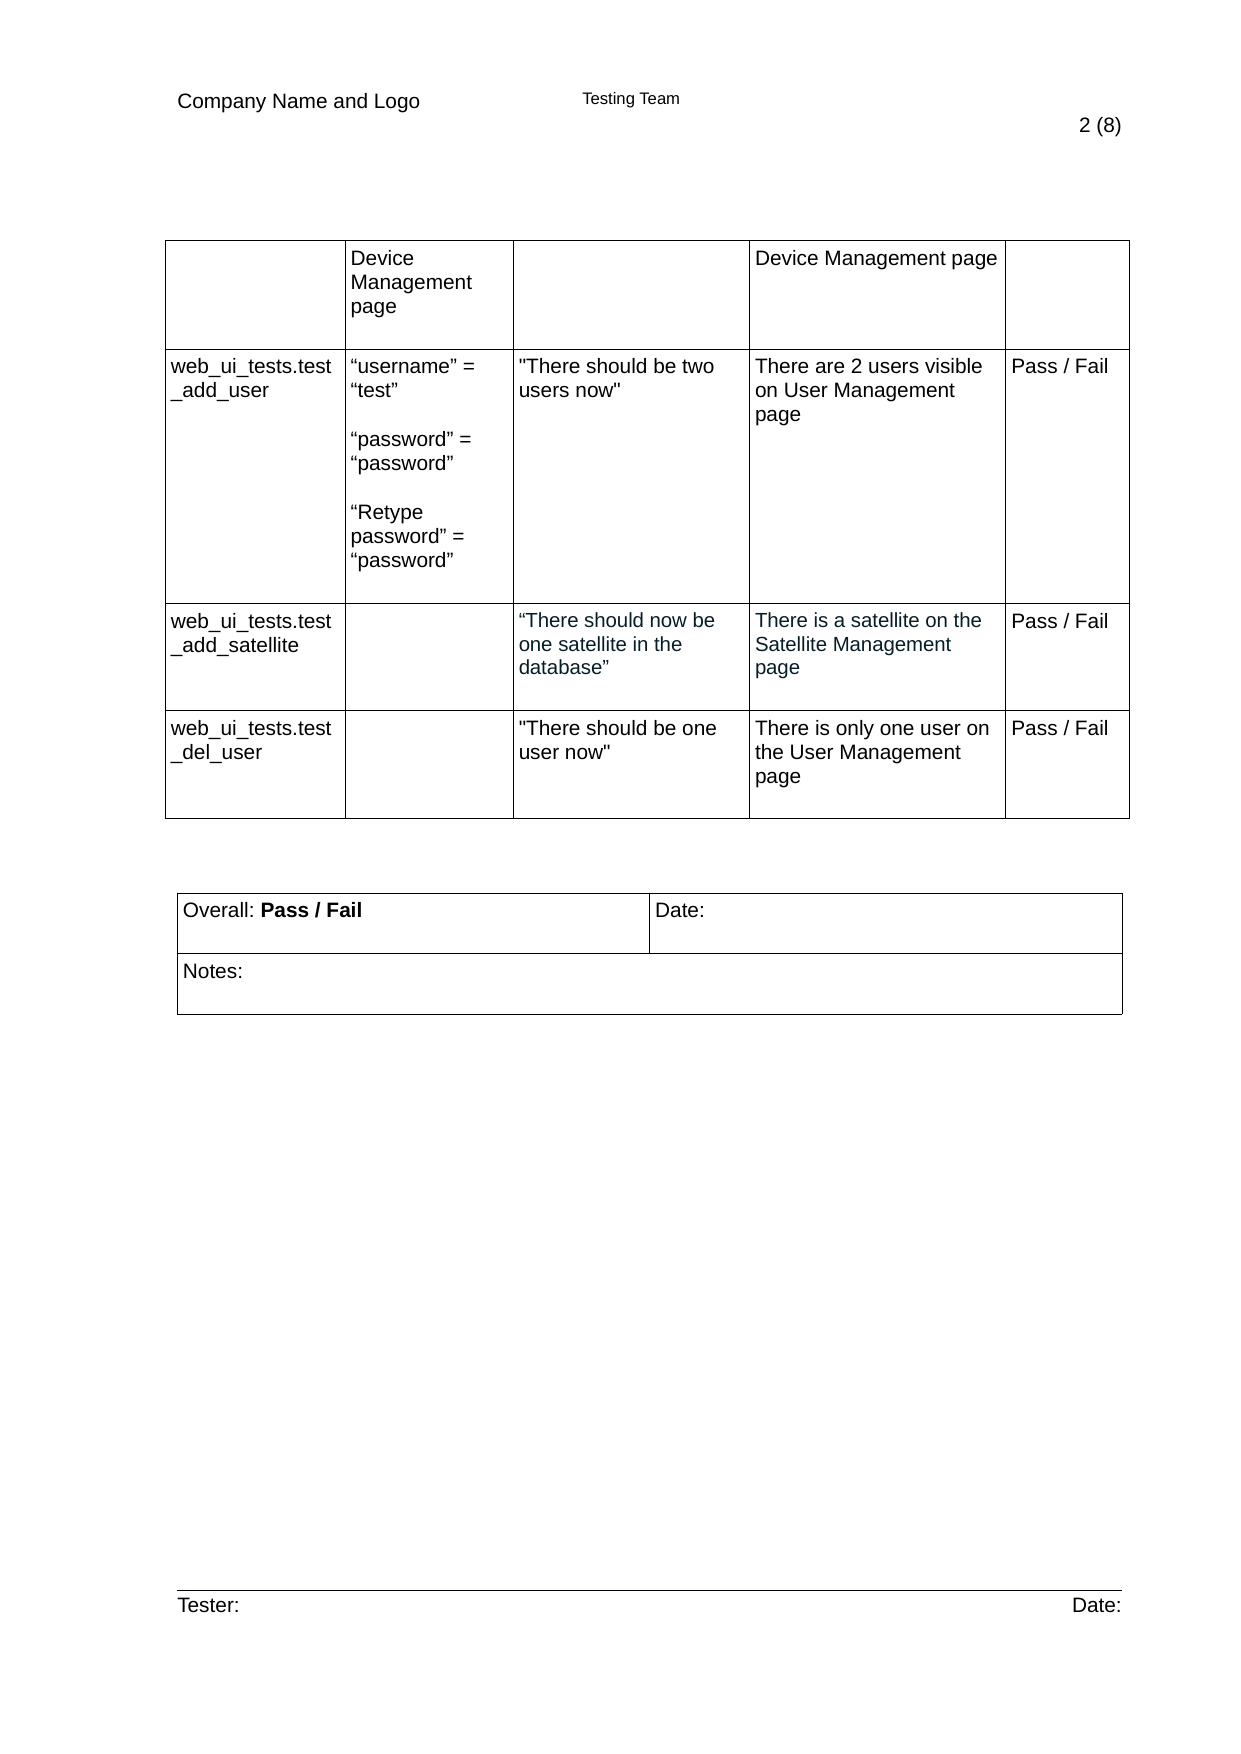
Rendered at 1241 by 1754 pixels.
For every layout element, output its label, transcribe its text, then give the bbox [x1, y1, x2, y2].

table_cell Device Management page [750, 241, 1005, 348]
table_cell There are 2 users visible on User Management page [750, 350, 1005, 603]
table_cell [346, 711, 513, 818]
table_header Overall: Pass / Fail [178, 894, 649, 953]
table_cell web_ui_tests.test_del_user [166, 711, 345, 818]
table_cell Pass / Fail [1006, 711, 1129, 818]
table_cell [514, 241, 749, 348]
table_cell web_ui_tests.test_add_user [166, 350, 345, 603]
table_cell There is only one user on the User Management page [750, 711, 1005, 818]
table_cell [166, 241, 345, 348]
table_cell There is a satellite on the Satellite Management page [750, 604, 1005, 710]
table_cell Pass / Fail [1006, 350, 1129, 603]
table_cell [1006, 241, 1129, 348]
table_cell Notes: [178, 954, 1122, 1013]
table_cell “There should now be one satellite in the database” [514, 604, 749, 710]
table_cell Pass / Fail [1006, 604, 1129, 710]
table_cell web_ui_tests.test_add_satellite [166, 604, 345, 710]
table_cell [346, 604, 513, 710]
table_cell "There should be two users now" [514, 350, 749, 603]
table_cell “username” = “test” “password” = “password” “Retype password” = “password” [346, 350, 513, 603]
table_cell "There should be one user now" [514, 711, 749, 818]
table_header Date: [650, 894, 1122, 953]
table_cell Device Management page [346, 241, 513, 348]
